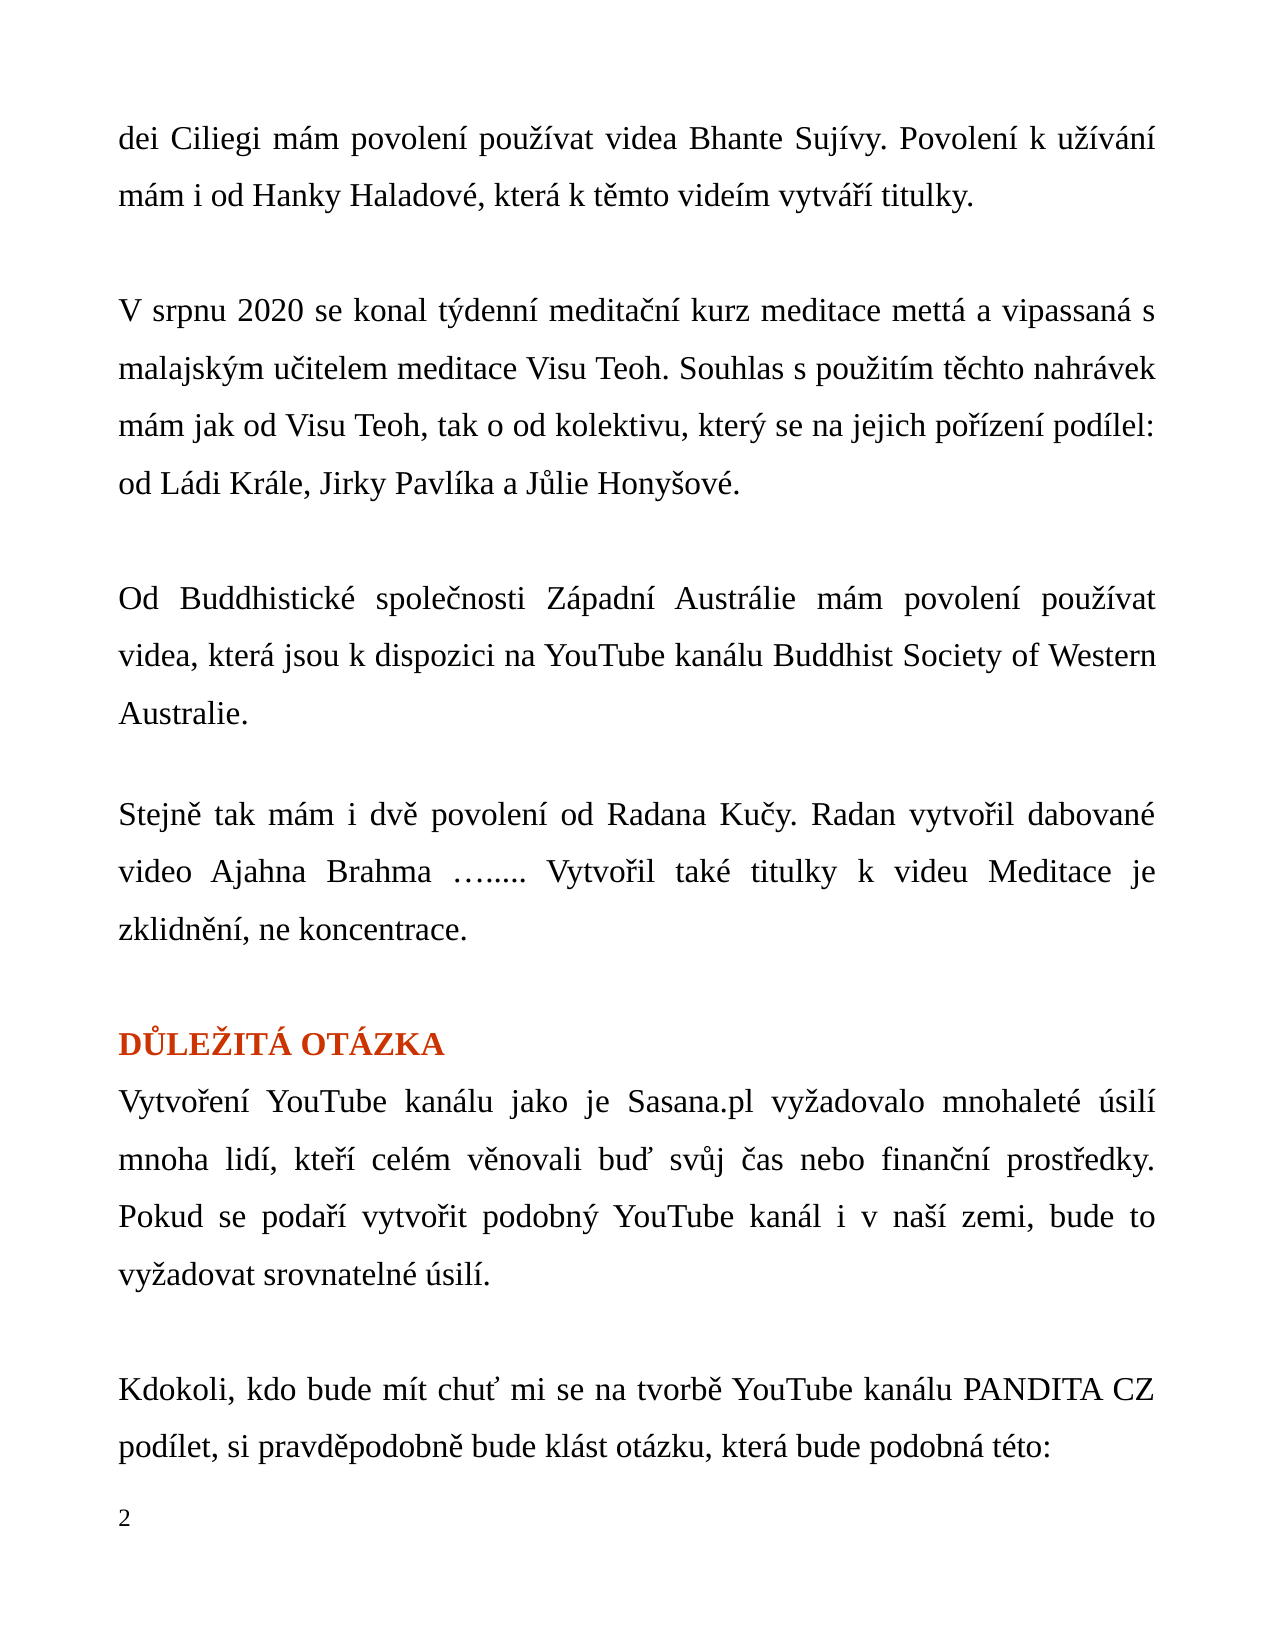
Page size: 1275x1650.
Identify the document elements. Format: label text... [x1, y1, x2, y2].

text DŮLEŽITÁ OTÁZKA [118, 1024, 1157, 1062]
text Vytvoření YouTube kanálu jako je Sasana.pl vyžadovalo mnohaleté úsilí mnoha lidí, kteří celém věnovali buď svůj čas nebo finanční prostředky. Pokud se podaří vytvořit podobný YouTube kanál i v naší zemi, bude to vyžadovat srovnatelné úsilí. [118, 1081, 1157, 1292]
text Stejně tak mám i dvě povolení od Radana Kučy. Radan vytvořil dabované video Ajahna Brahma …..... Vytvořil také titulky k videu Meditace je zklidnění, ne koncentrace. [118, 794, 1157, 947]
text Kdokoli, kdo bude mít chuť mi se na tvorbě YouTube kanálu PANDITA CZ podílet, si pravděpodobně bude klást otázku, která bude podobná této: [118, 1369, 1157, 1464]
text V srpnu 2020 se konal týdenní meditační kurz meditace mettá a vipassaná s malajským učitelem meditace Visu Teoh. Souhlas s použitím těchto nahrávek mám jak od Visu Teoh, tak o od kolektivu, který se na jejich pořízení podílel: od Ládi Krále, Jirky Pavlíka a Jůlie Honyšové. [118, 291, 1157, 501]
text Od Buddhistické společnosti Západní Austrálie mám povolení používat videa, která jsou k dispozici na YouTube kanálu Buddhist Society of Western Australie. [118, 578, 1157, 731]
text dei Ciliegi mám povolení používat videa Bhante Sujívy. Povolení k užívání mám i od Hanky Haladové, která k těmto videím vytváří titulky. [118, 118, 1157, 214]
